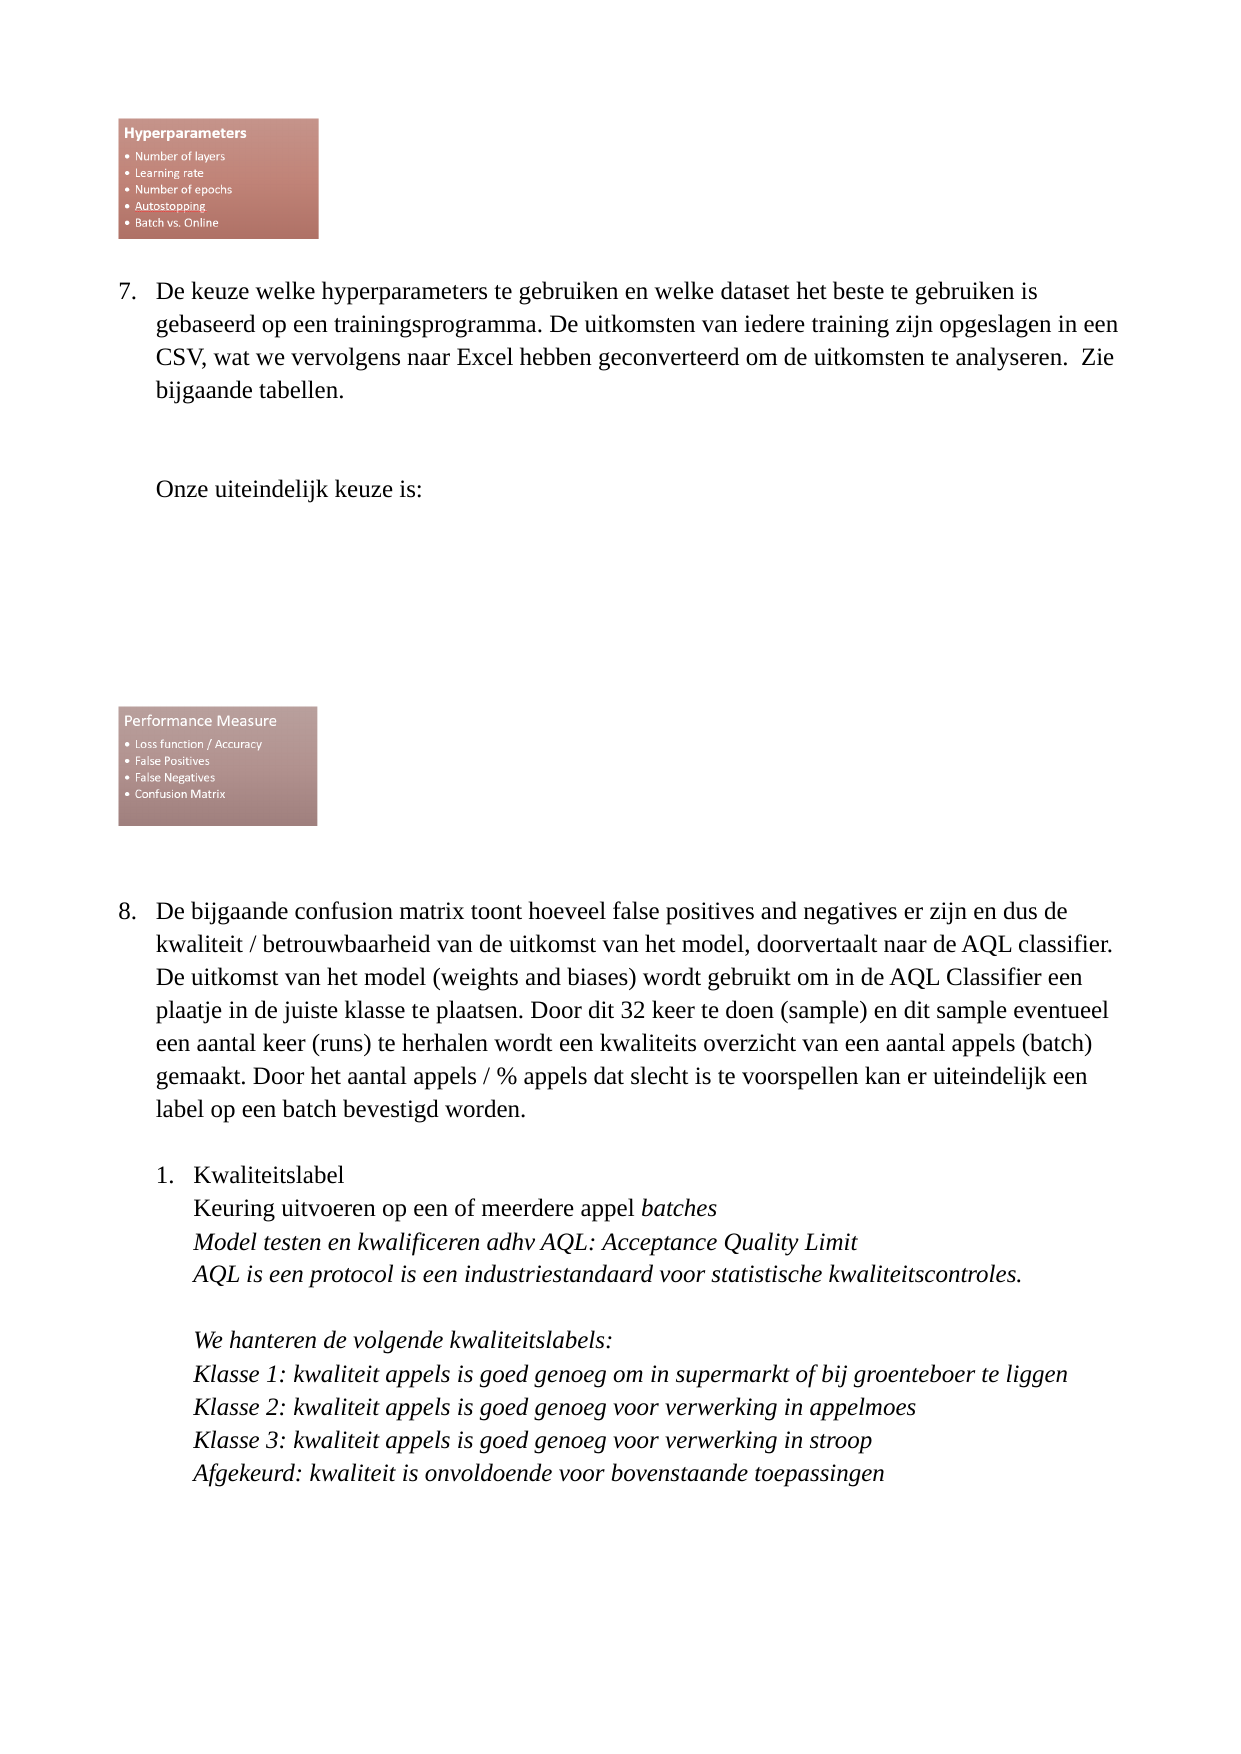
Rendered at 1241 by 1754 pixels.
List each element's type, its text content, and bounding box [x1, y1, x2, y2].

text De uitkomst van het model (weights and biases) wordt gebruikt om in de AQL Classifier een plaatje in de juiste klasse te plaatsen. Door dit 32 keer te doen (sample) en dit sample eventueel een aantal keer (runs) te herhalen wordt een kwaliteits overzicht van een aantal appels (batch) gemaakt. Door het aantal appels / % appels dat slecht is te voorspellen kan er uiteindelijk een label op een batch bevestigd worden. [156, 962, 1122, 1123]
list De bijgaande confusion matrix toont hoeveel false positives and negatives er zijn en dus de kwaliteit / betrouwbaarheid van de uitkomst van het model, doorvertaalt naar de AQL classifier. [118, 896, 1122, 958]
text Onze uiteindelijk keuze is: [156, 474, 1122, 503]
list Kwaliteitslabel Keuring uitvoeren op een of meerdere appel batches Model testen en kwalificeren adhv AQL: Acceptance Quality Limit AQL is een protocol is een industriestandaard voor statistische kwaliteitscontroles. We hanteren de volgende kwaliteitslabels: [156, 1161, 1122, 1354]
text Klasse 2: kwaliteit appels is goed genoeg voor verwerking in appelmoes [193, 1392, 1122, 1420]
list De keuze welke hyperparameters te gebruiken en welke dataset het beste te gebruiken is gebaseerd op een trainingsprogramma. De uitkomsten van iedere training zijn opgeslagen in een CSV, wat we vervolgens naar Excel hebben geconverteerd om de uitkomsten te analyseren. Zie bijgaande tabellen. [118, 276, 1122, 404]
text Afgekeurd: kwaliteit is onvoldoende voor bovenstaande toepassingen [193, 1458, 1122, 1486]
text Klasse 1: kwaliteit appels is goed genoeg om in supermarkt of bij groenteboer te liggen [193, 1359, 1122, 1387]
text Klasse 3: kwaliteit appels is goed genoeg voor verwerking in stroop [193, 1425, 1122, 1453]
